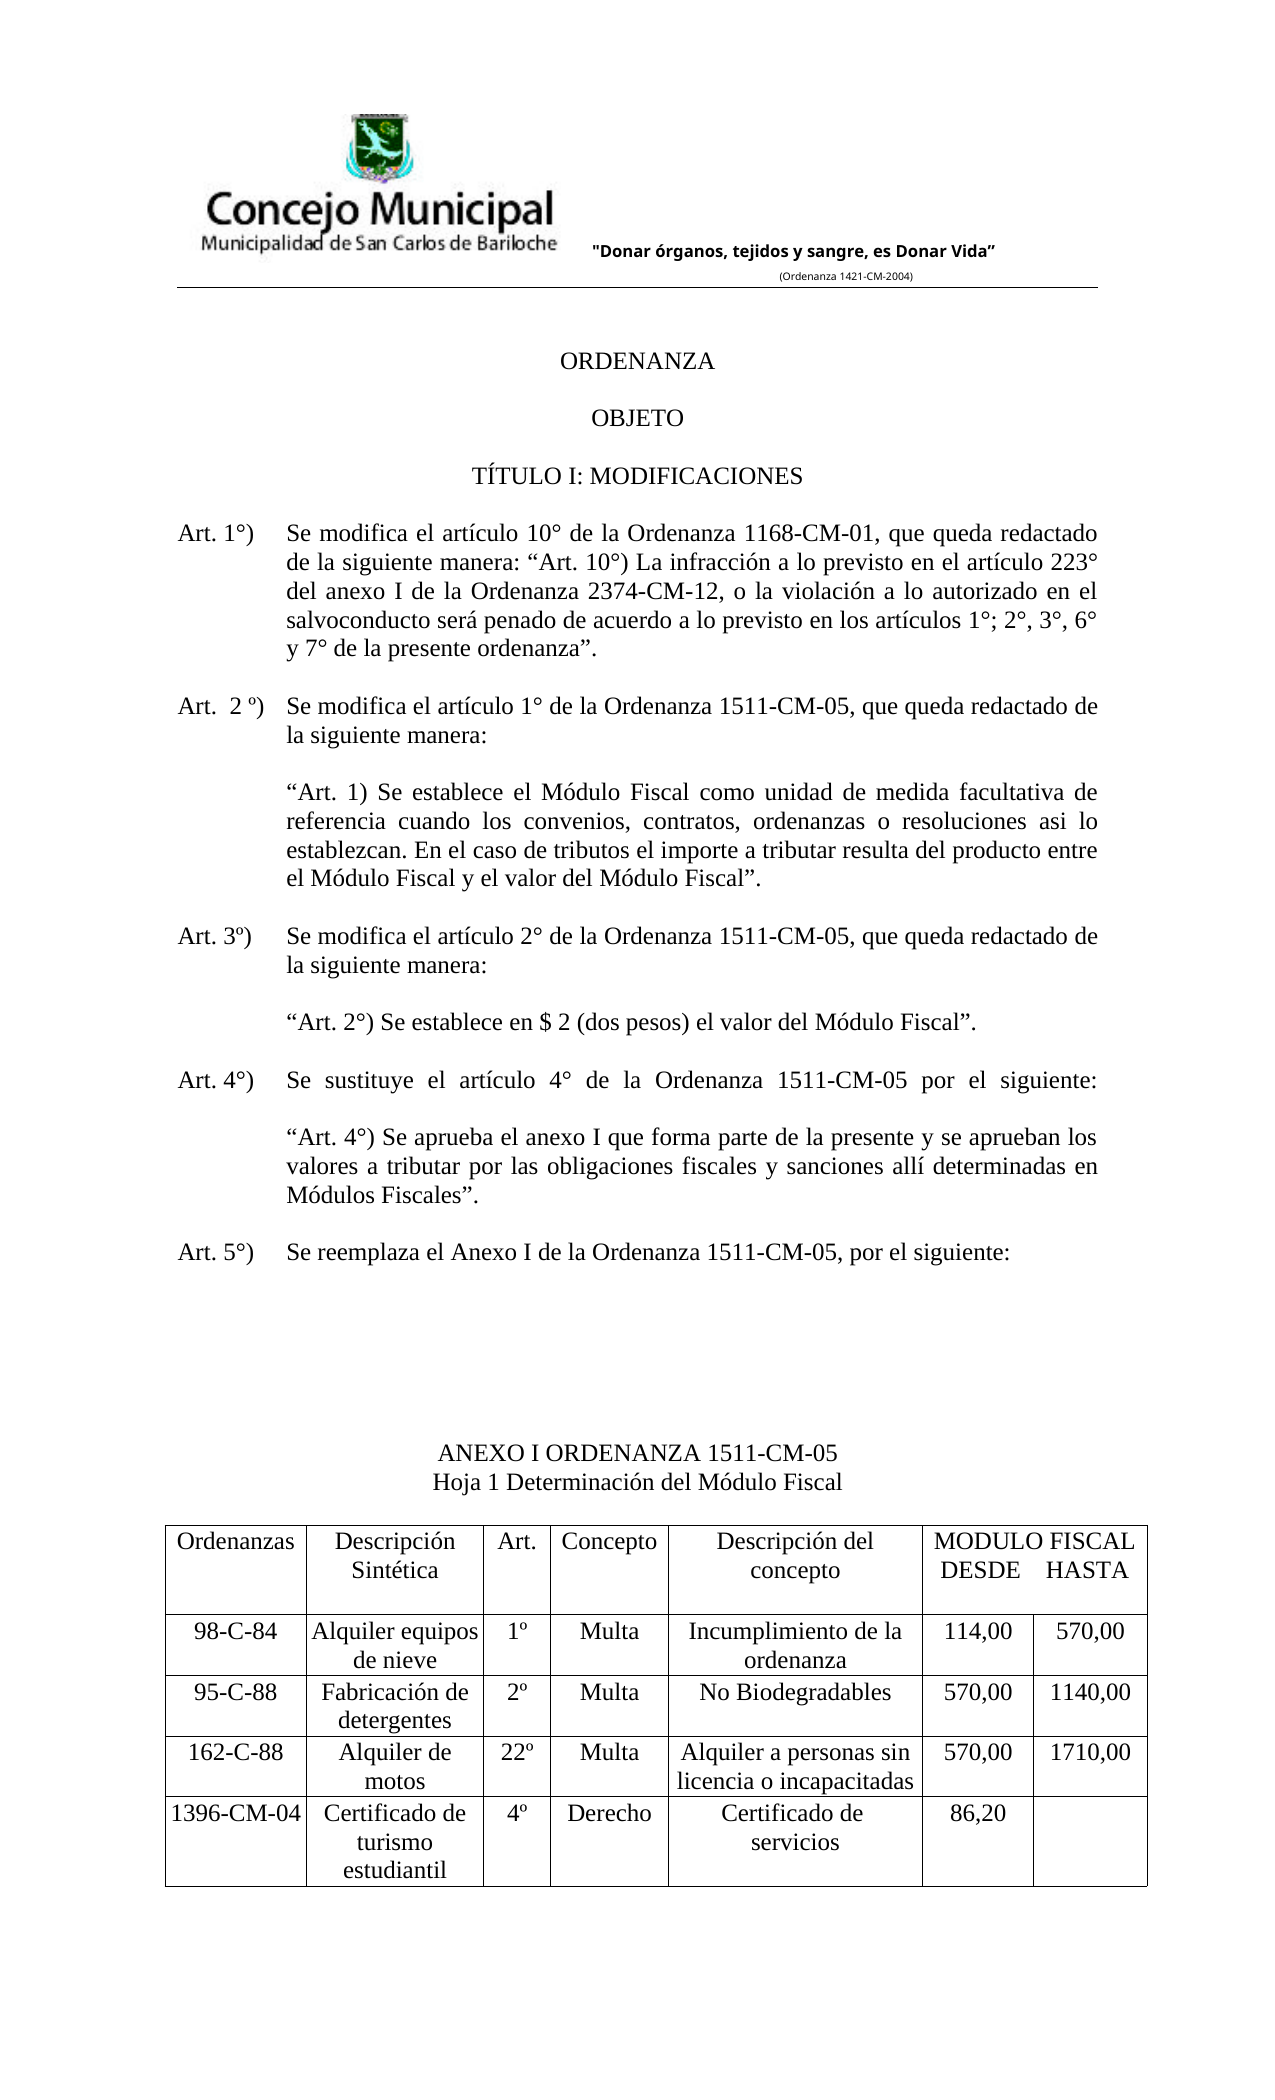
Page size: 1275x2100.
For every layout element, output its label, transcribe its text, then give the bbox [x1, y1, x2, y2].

table_cell Certificado de servicios [669, 1797, 922, 1886]
table_cell Incumplimiento de la ordenanza [669, 1615, 922, 1675]
text ORDENANZA [177, 346, 1098, 375]
table_cell Multa [551, 1676, 668, 1736]
table_header Se modifica el artículo 10° de la Ordenanza 1168-CM-01, que queda redactado de la siguiente manera: “Art. 10°) La infracción a lo previsto en el artículo 223° del anexo I de la Ordenanza 2374-CM-12, o la violación a lo autorizado en el salvoconducto será penado de acuerdo a lo previsto en los artículos 1°; 2°, 3°, 6° y 7° de la presente ordenanza”. [279, 519, 1106, 691]
table_cell Art. 2 º) [170, 691, 279, 921]
table_cell 570,00 [1034, 1615, 1147, 1675]
table_cell Alquiler de motos [307, 1737, 483, 1796]
table_header Descripción del concepto [669, 1526, 922, 1614]
table_cell 1396-CM-04 [166, 1797, 306, 1886]
text OBJETO [177, 403, 1098, 432]
table_cell 114,00 [923, 1615, 1033, 1675]
table_cell 86,20 [923, 1797, 1033, 1886]
table_cell 4º [484, 1797, 550, 1886]
picture [177, 114, 589, 264]
table_header MODULO FISCAL DESDE HASTA [923, 1526, 1147, 1614]
table_cell Art. 4°) [170, 1065, 279, 1237]
table_cell 1º [484, 1615, 550, 1675]
table_cell 95-C-88 [166, 1676, 306, 1736]
table_cell Certificado de turismo estudiantil [307, 1797, 483, 1886]
table_cell [170, 1266, 279, 1295]
table_header Art. 1°) [170, 519, 279, 691]
table_cell Art. 3º) [170, 921, 279, 1065]
table_cell 22º [484, 1737, 550, 1796]
table_cell Se modifica el artículo 1° de la Ordenanza 1511-CM-05, que queda redactado de la siguiente manera: “Art. 1) Se establece el Módulo Fiscal como unidad de medida facultativa de referencia cuando los convenios, contratos, ordenanzas o resoluciones asi lo establezcan. En el caso de tributos el importe a tributar resulta del producto entre el Módulo Fiscal y el valor del Módulo Fiscal”. [279, 691, 1106, 921]
table_cell [1034, 1797, 1147, 1886]
table_cell 1710,00 [1034, 1737, 1147, 1796]
table_cell 98-C-84 [166, 1615, 306, 1675]
text Hoja 1 Determinación del Módulo Fiscal [177, 1467, 1098, 1496]
table_cell Art. 5°) [170, 1237, 279, 1266]
text ANEXO I ORDENANZA 1511-CM-05 [177, 1438, 1098, 1467]
text TÍTULO I: MODIFICACIONES [177, 461, 1098, 490]
table_header Concepto [551, 1526, 668, 1614]
table_cell [279, 1266, 1106, 1295]
table_cell 570,00 [923, 1737, 1033, 1796]
table_cell Alquiler a personas sin licencia o incapacitadas [669, 1737, 922, 1796]
table_cell Fabricación de detergentes [307, 1676, 483, 1736]
table_cell No Biodegradables [669, 1676, 922, 1736]
table_cell Se reemplaza el Anexo I de la Ordenanza 1511-CM-05, por el siguiente: [279, 1237, 1106, 1266]
table_cell 570,00 [923, 1676, 1033, 1736]
table_cell 162-C-88 [166, 1737, 306, 1796]
table_cell Derecho [551, 1797, 668, 1886]
table_cell Multa [551, 1737, 668, 1796]
table_header Art. [484, 1526, 550, 1614]
table_cell Multa [551, 1615, 668, 1675]
table_cell 2º [484, 1676, 550, 1736]
table_cell 1140,00 [1034, 1676, 1147, 1736]
table_cell Se sustituye el artículo 4° de la Ordenanza 1511-CM-05 por el siguiente: “Art. 4°) Se aprueba el anexo I que forma parte de la presente y se aprueban los valores a tributar por las obligaciones fiscales y sanciones allí determinadas en Módulos Fiscales”. [279, 1065, 1106, 1237]
table_cell Alquiler equipos de nieve [307, 1615, 483, 1675]
table_header Descripción Sintética [307, 1526, 483, 1614]
table_header Ordenanzas [166, 1526, 306, 1614]
table_cell Se modifica el artículo 2° de la Ordenanza 1511-CM-05, que queda redactado de la siguiente manera: “Art. 2°) Se establece en $ 2 (dos pesos) el valor del Módulo Fiscal”. [279, 921, 1106, 1065]
